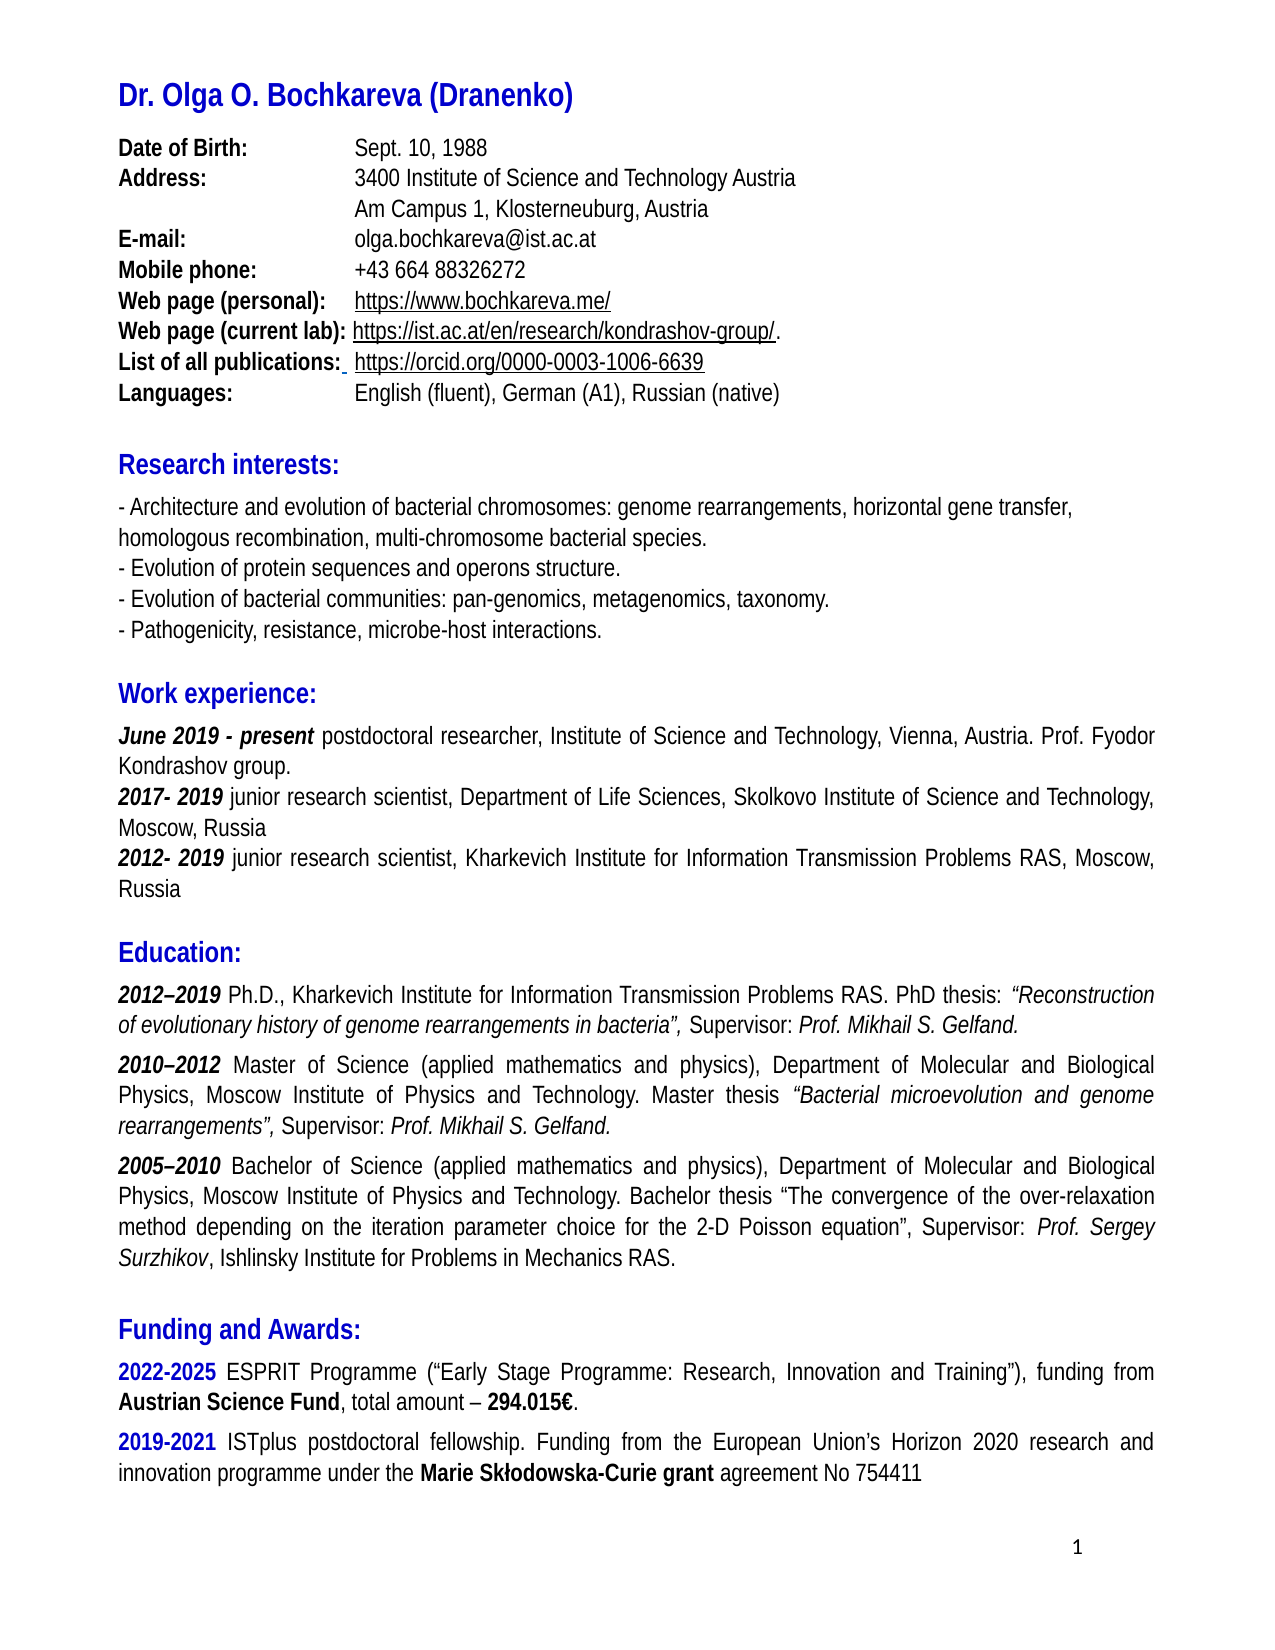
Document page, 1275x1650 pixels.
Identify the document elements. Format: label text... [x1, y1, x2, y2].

text Am Campus 1, Klosterneuburg, Austria [118, 194, 1157, 222]
text 2012–2019 Ph.D., Kharkevich Institute for Information Transmission Problems RAS. PhD thesis: “Reconstruction of evolutionary history of genome rearrangements in bacteria”, Supervisor: Prof. Mikhail S. Gelfand. [118, 980, 1157, 1039]
text Address: 3400 Institute of Science and Technology Austria [118, 163, 1157, 192]
text Funding and Awards: [118, 1312, 1157, 1346]
text Mobile phone: +43 664 88326272 [118, 255, 1157, 284]
text 2019-2021 ISTplus postdoctoral fellowship. Funding from the European Union’s Horizon 2020 research and innovation programme under the Marie Skłodowska-Curie grant agreement No 754411 [118, 1427, 1157, 1486]
text 2012- 2019 junior research scientist, Kharkevich Institute for Information Transmission Problems RAS, Moscow, Russia [118, 843, 1157, 902]
text 2017- 2019 junior research scientist, Department of Life Sciences, Skolkovo Institute of Science and Technology, Moscow, Russia [118, 782, 1157, 841]
text 2022-2025 ESPRIT Programme (“Early Stage Programme: Research, Innovation and Training”), funding from Austrian Science Fund, total amount – 294.015€. [118, 1357, 1157, 1416]
text 2005–2010 Bachelor of Science (applied mathematics and physics), Department of Molecular and Biological Physics, Moscow Institute of Physics and Technology. Bachelor thesis “The convergence of the over-relaxation method depending on the iteration parameter choice for the 2-D Poisson equation”, Supervisor: Prof. Sergey Surzhikov, Ishlinsky Institute for Problems in Mechanics RAS. [118, 1151, 1157, 1271]
text - Evolution of bacterial communities: pan-genomics, metagenomics, taxonomy. [118, 584, 1157, 613]
text Languages: English (fluent), German (A1), Russian (native) [118, 378, 1157, 407]
text Dr. Olga O. Bochkareva (Dranenko) [118, 75, 1157, 113]
text 2010–2012 Master of Science (applied mathematics and physics), Department of Molecular and Biological Physics, Moscow Institute of Physics and Technology. Master thesis “Bacterial microevolution and genome rearrangements”, Supervisor: Prof. Mikhail S. Gelfand. [118, 1050, 1157, 1140]
text Education: [118, 935, 1157, 968]
text Research interests: [118, 447, 1157, 481]
text June 2019 - present postdoctoral researcher, Institute of Science and Technology, Vienna, Austria. Prof. Fyodor Kondrashov group. [118, 721, 1157, 780]
text Web page (current lab): https://ist.ac.at/en/research/kondrashov-group/. [118, 316, 1157, 345]
text Date of Birth: Sept. 10, 1988 [118, 132, 1157, 161]
text - Evolution of protein sequences and operons structure. [118, 553, 1157, 582]
text - Pathogenicity, resistance, microbe-host interactions. [118, 615, 1157, 643]
text Work experience: [118, 676, 1157, 709]
text List of all publications: https://orcid.org/0000-0003-1006-6639 [118, 347, 1157, 376]
text E-mail: olga.bochkareva@ist.ac.at [118, 224, 1157, 253]
text Web page (personal): https://www.bochkareva.me/ [118, 286, 1157, 314]
text - Architecture and evolution of bacterial chromosomes: genome rearrangements, horizontal gene transfer, homologous recombination, multi-chromosome bacterial species. [118, 492, 1157, 551]
